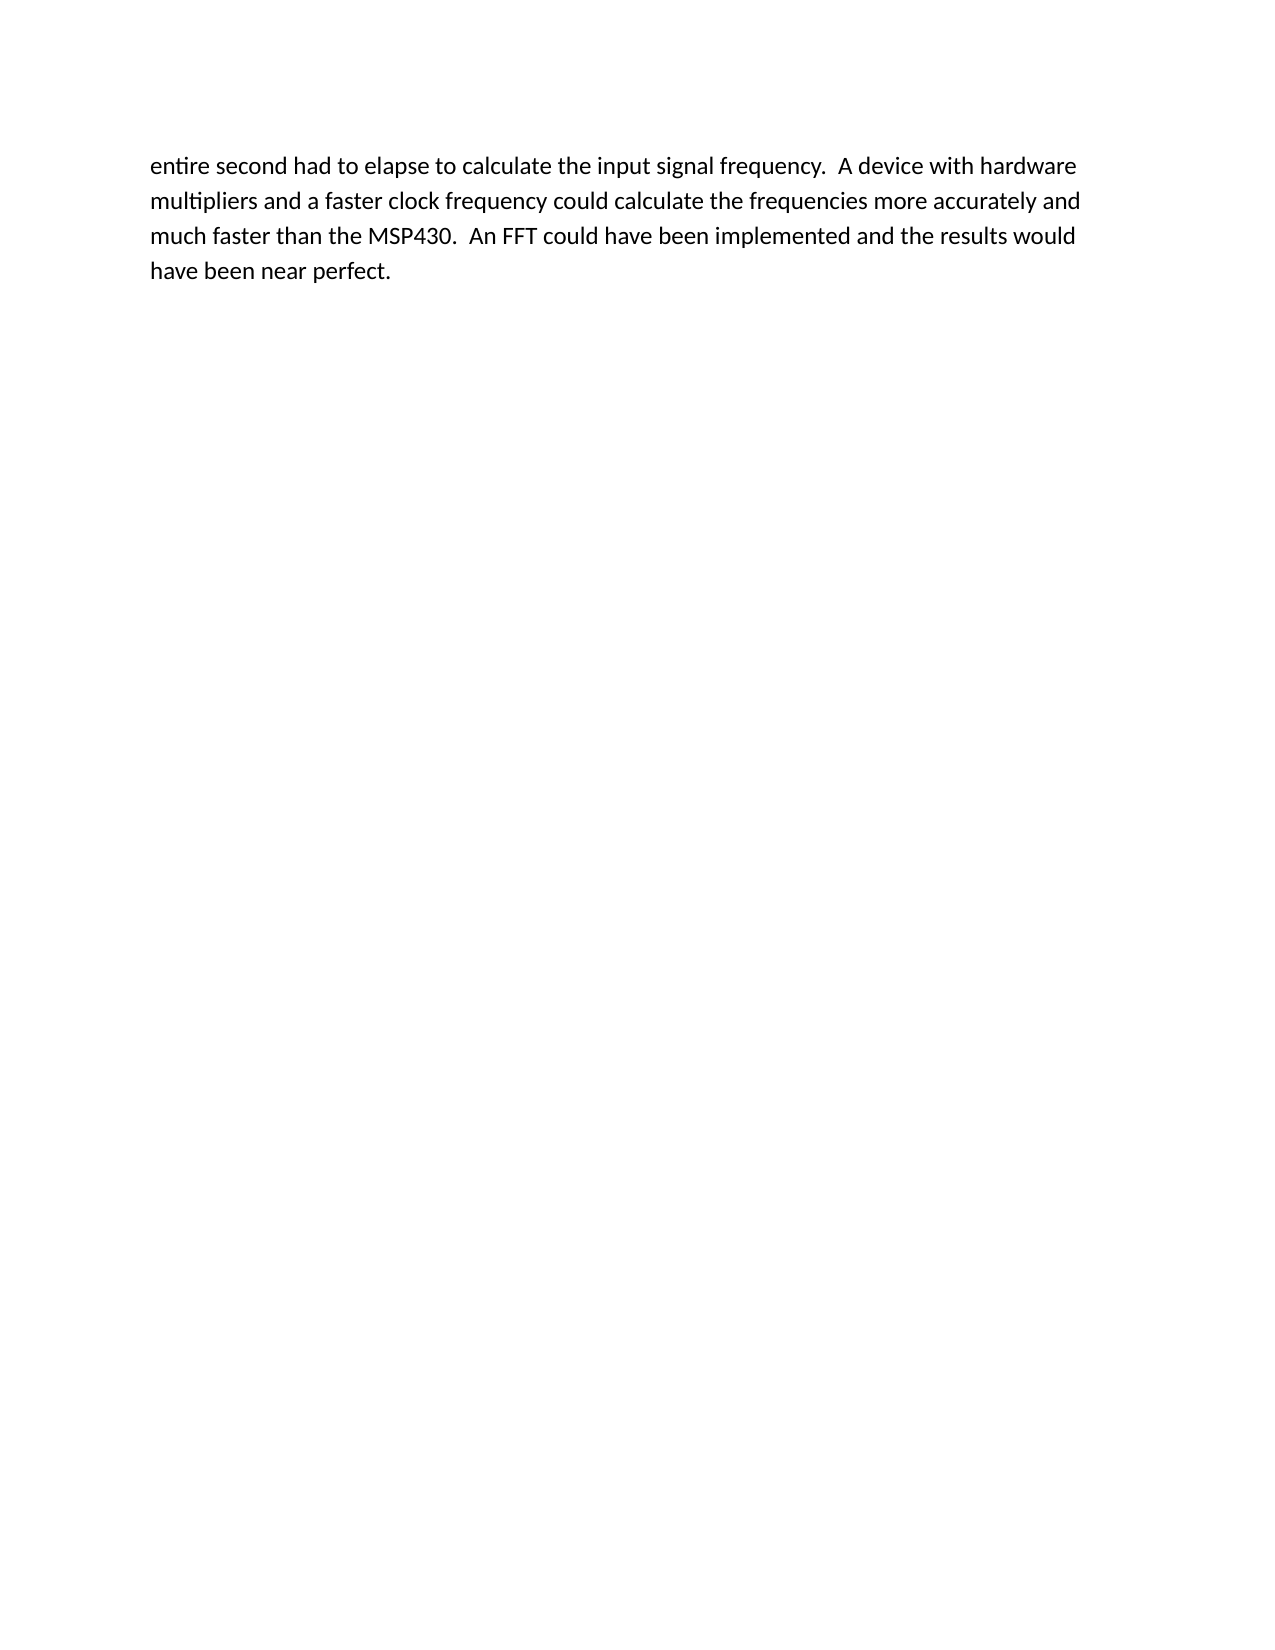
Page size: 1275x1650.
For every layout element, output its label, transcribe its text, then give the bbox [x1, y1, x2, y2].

text entire second had to elapse to calculate the input signal frequency. A device with hardware multipliers and a faster clock frequency could calculate the frequencies more accurately and much faster than the MSP430. An FFT could have been implemented and the results would have been near perfect. [150, 150, 1125, 286]
